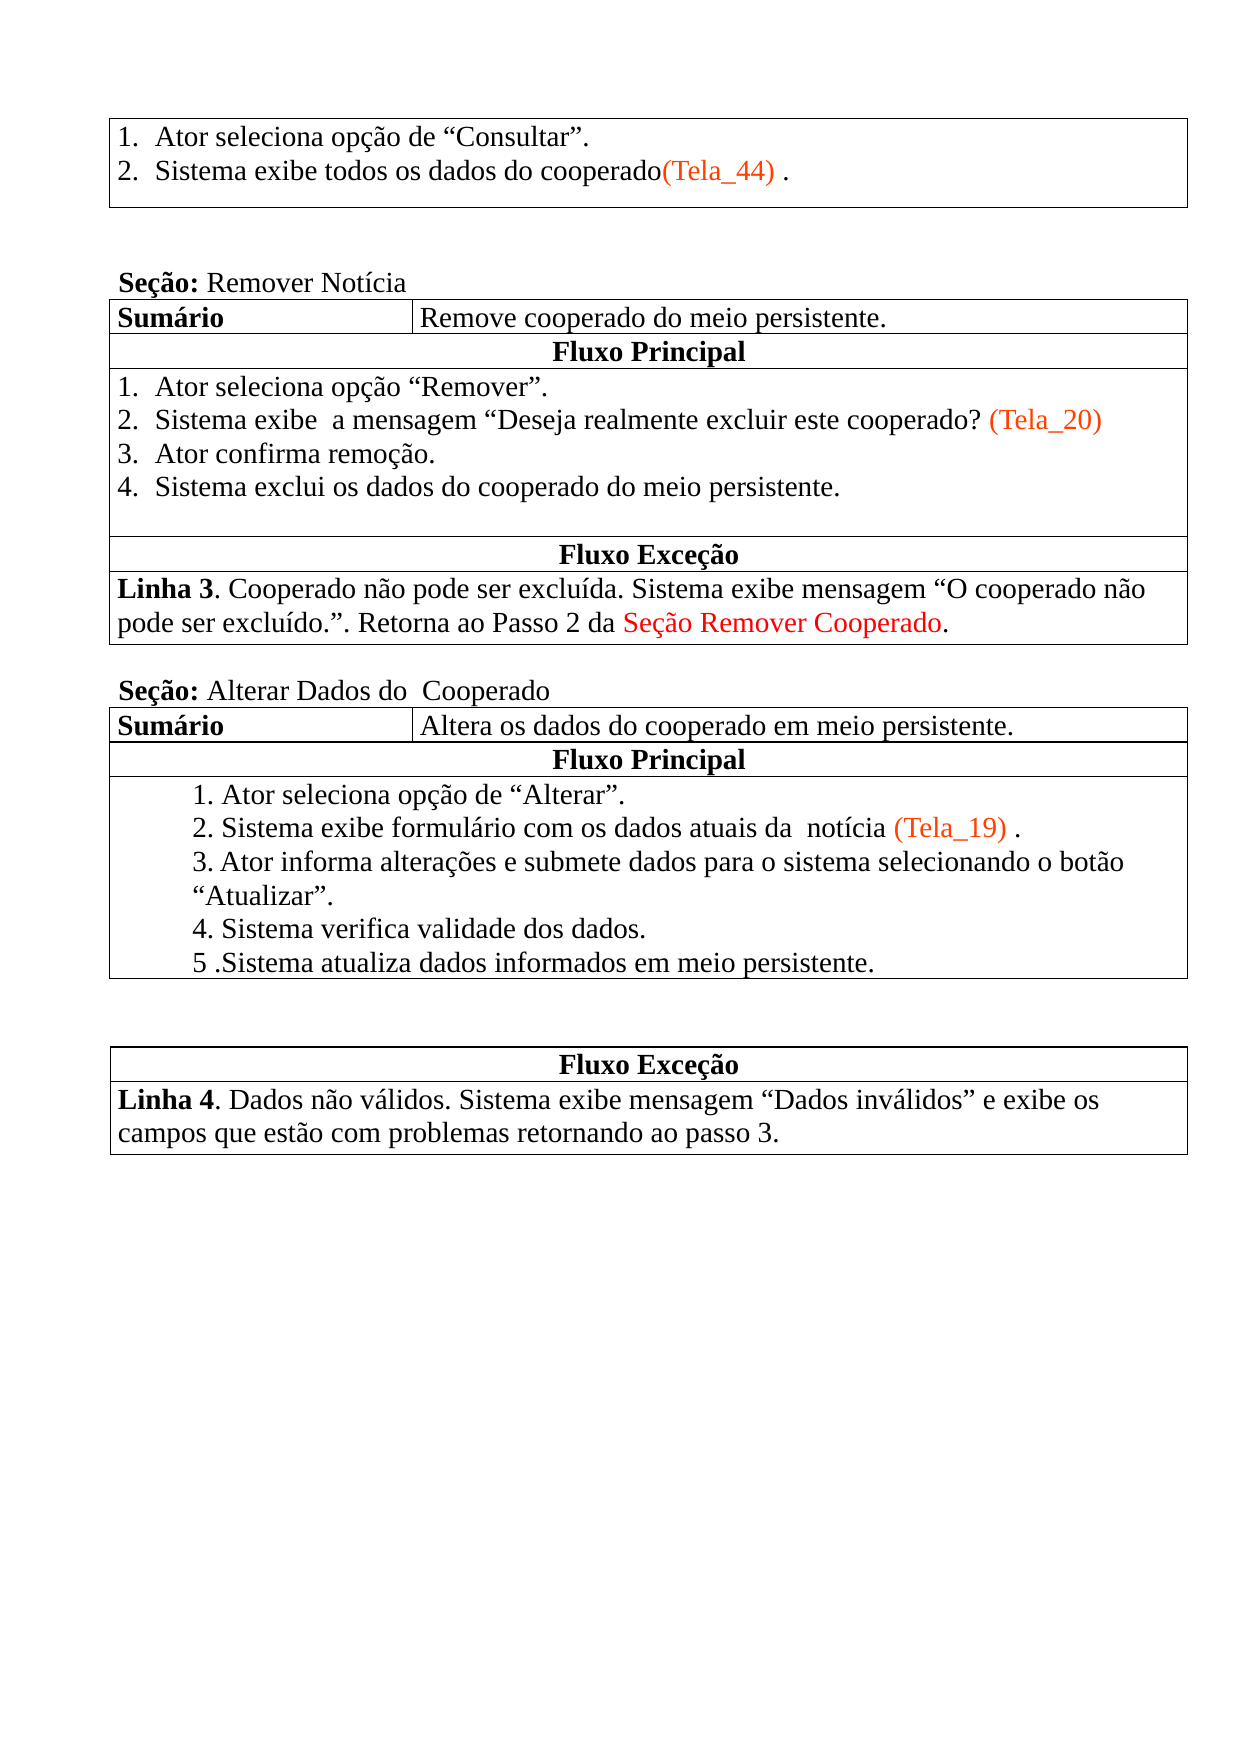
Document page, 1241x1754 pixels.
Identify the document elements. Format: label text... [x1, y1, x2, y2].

table_cell Ator seleciona opção de “Consultar”. Sistema exibe todos os dados do cooperado(Tela_44) . [110, 119, 1187, 207]
subtitle Seção: Alterar Dados do Cooperado [118, 673, 1122, 707]
table_cell Fluxo Principal [110, 334, 1187, 368]
table_cell Linha 4. Dados não válidos. Sistema exibe mensagem “Dados inválidos” e exibe os campos que estão com problemas retornando ao passo 3. [111, 1082, 1187, 1154]
table_cell Fluxo Exceção [110, 537, 1187, 571]
table_header Altera os dados do cooperado em meio persistente. [413, 708, 1187, 741]
table_cell Linha 3. Cooperado não pode ser excluída. Sistema exibe mensagem “O cooperado não pode ser excluído.”. Retorna ao Passo 2 da Seção Remover Cooperado. [110, 572, 1187, 643]
subtitle Seção: Remover Notícia [118, 265, 1122, 299]
table_header Fluxo Exceção [111, 1048, 1187, 1081]
table_header Sumário [110, 708, 412, 741]
table_cell Ator seleciona opção “Remover”. Sistema exibe a mensagem “Deseja realmente excluir este cooperado? (Tela_20) Ator confirma remoção. Sistema exclui os dados do cooperado do meio persistente. [110, 369, 1187, 536]
table_cell 1. Ator seleciona opção de “Alterar”. 2. Sistema exibe formulário com os dados atuais da notícia (Tela_19) . 3. Ator informa alterações e submete dados para o sistema selecionando o botão “Atualizar”. 4. Sistema verifica validade dos dados. 5 .Sistema atualiza dados informados em meio persistente. [110, 777, 1187, 978]
table_header Sumário [110, 300, 412, 333]
table_cell Fluxo Principal [110, 743, 1187, 776]
table_header Remove cooperado do meio persistente. [413, 300, 1187, 333]
